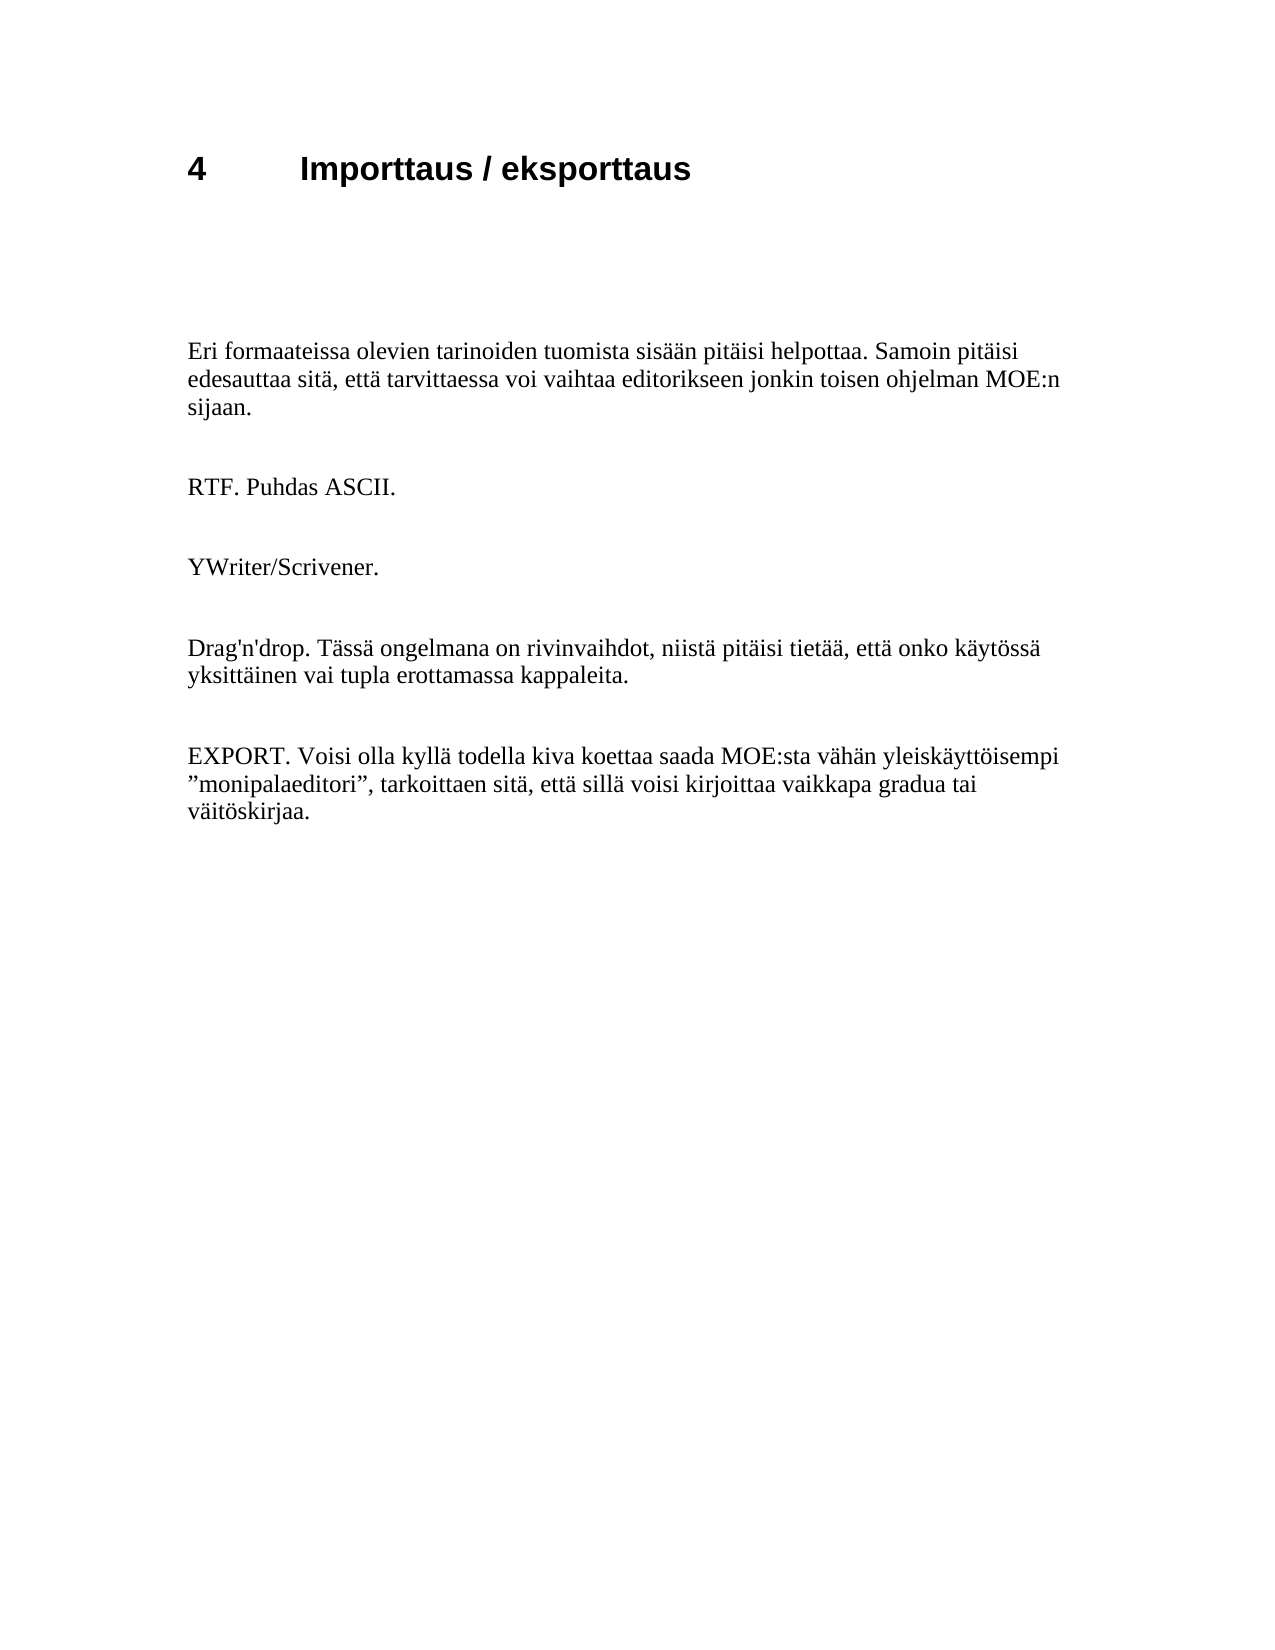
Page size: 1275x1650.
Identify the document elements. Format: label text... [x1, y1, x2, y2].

text EXPORT. Voisi olla kyllä todella kiva koettaa saada MOE:sta vähän yleiskäyttöisempi ”monipalaeditori”, tarkoittaen sitä, että sillä voisi kirjoittaa vaikkapa gradua tai väitöskirjaa. [187, 742, 1087, 825]
text YWriter/Scrivener. [187, 553, 1087, 581]
text RTF. Puhdas ASCII. [187, 473, 1087, 501]
subtitle Importtaus / eksporttaus [187, 150, 1087, 187]
text Drag'n'drop. Tässä ongelmana on rivinvaihdot, niistä pitäisi tietää, että onko käytössä yksittäinen vai tupla erottamassa kappaleita. [187, 634, 1087, 689]
text Eri formaateissa olevien tarinoiden tuomista sisään pitäisi helpottaa. Samoin pitäisi edesauttaa sitä, että tarvittaessa voi vaihtaa editorikseen jonkin toisen ohjelman MOE:n sijaan. [187, 337, 1087, 420]
